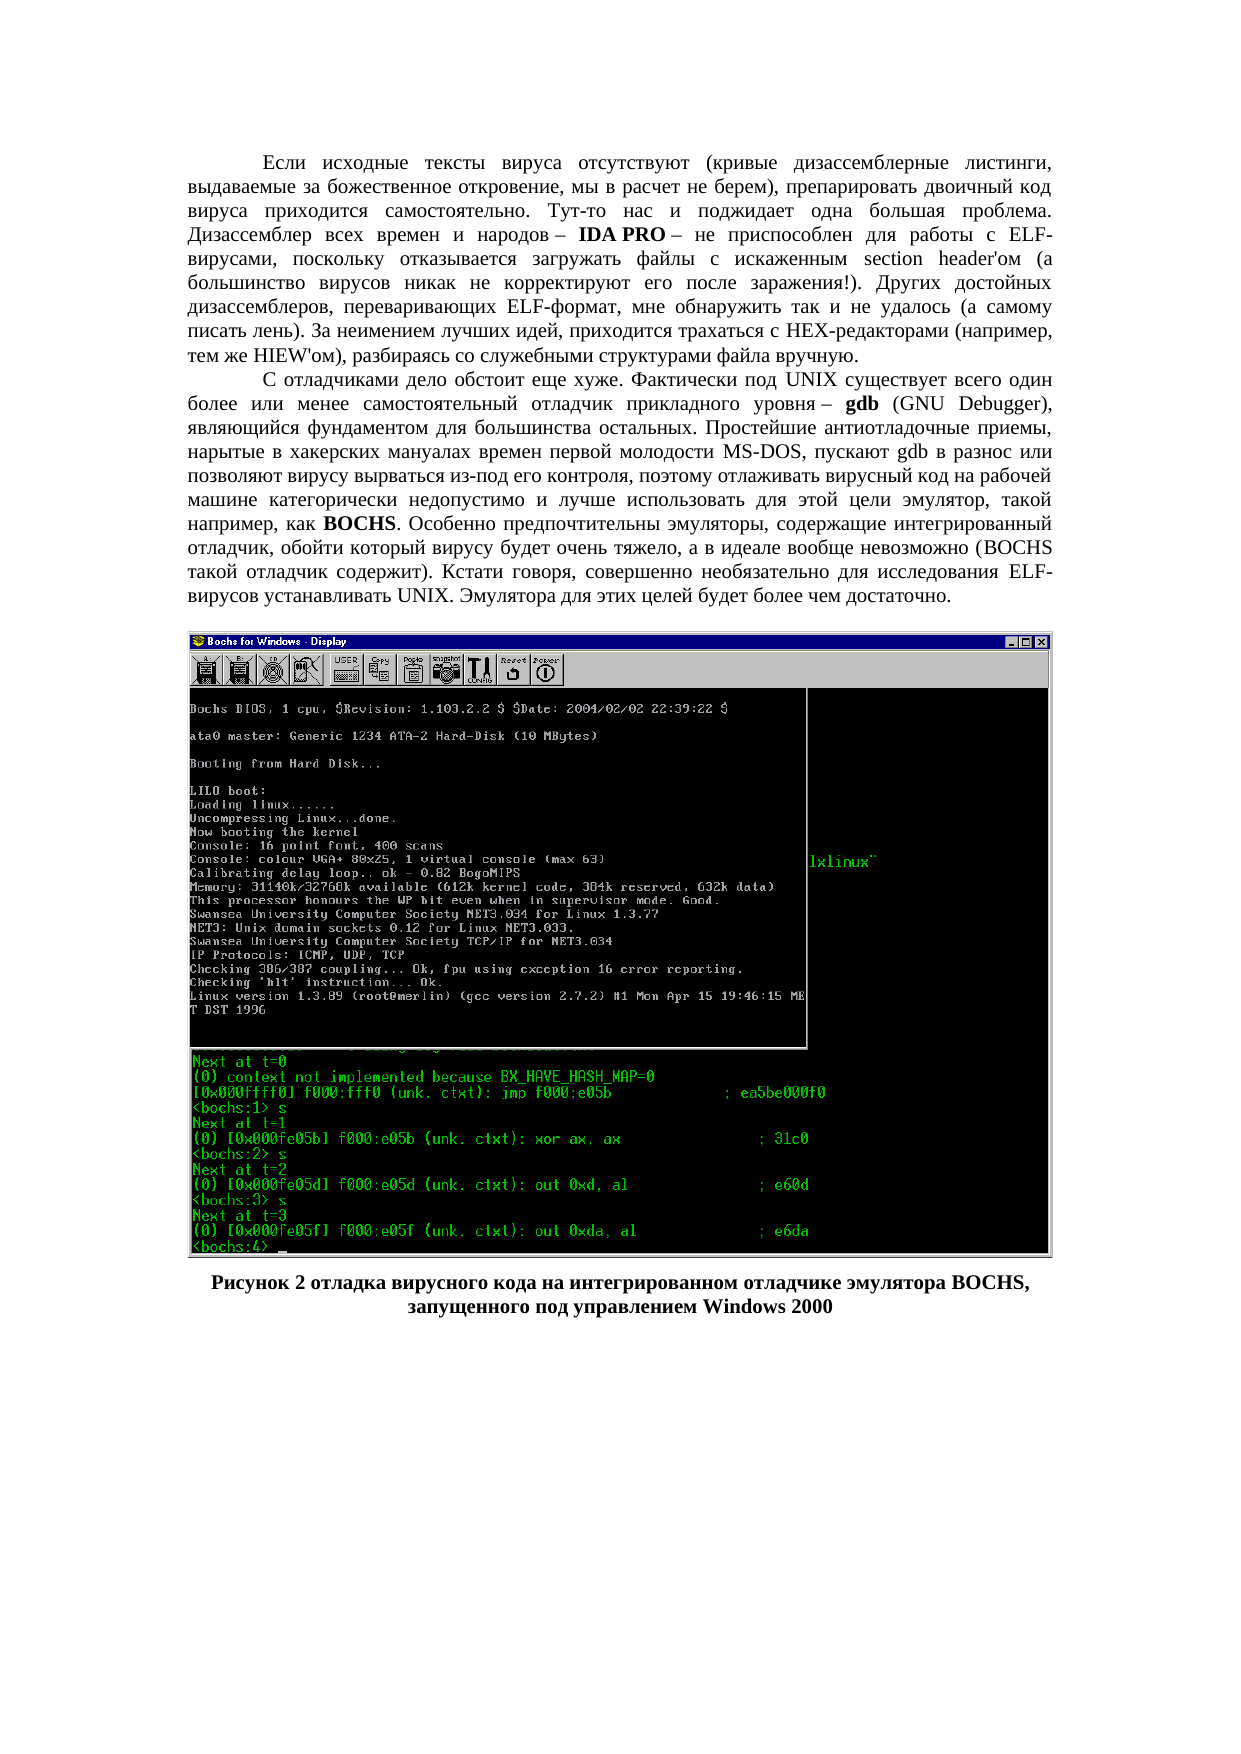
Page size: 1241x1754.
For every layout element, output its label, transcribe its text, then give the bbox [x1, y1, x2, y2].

text Если исходные тексты вируса отсутствуют (кривые дизассемблерные листинги, выдаваемые за божественное откровение, мы в расчет не берем), препарировать двоичный код вируса приходится самостоятельно. Тут-то нас и поджидает одна большая проблема. Дизассемблер всех времен и народов – IDA PRO – не приспособлен для работы с ELF-вирусами, поскольку отказывается загружать файлы с искаженным section header'ом (а большинство вирусов никак не корректируют его после заражения!). Других достойных дизассемблеров, переваривающих ELF-формат, мне обнаружить так и не удалось (а самому писать лень). За неимением лучших идей, приходится трахаться с HEX-редакторами (например, тем же HIEW'ом), разбираясь со служебными структурами файла вручную. [187, 150, 1053, 367]
text Рисунок 2 отладка вирусного кода на интегрированном отладчике эмулятора BOCHS, запущенного под управлением Windows 2000 [187, 1270, 1053, 1318]
picture [187, 631, 1053, 1258]
text С отладчиками дело обстоит еще хуже. Фактически под UNIX существует всего один более или менее самостоятельный отладчик прикладного уровня – gdb (GNU Debugger), являющийся фундаментом для большинства остальных. Простейшие антиотладочные приемы, нарытые в хакерских мануалах времен первой молодости MS-DOS, пускают gdb в разнос или позволяют вирусу вырваться из-под его контроля, поэтому отлаживать вирусный код на рабочей машине категорически недопустимо и лучше использовать для этой цели эмулятор, такой например, как BOCHS. Особенно предпочтительны эмуляторы, содержащие интегрированный отладчик, обойти который вирусу будет очень тяжело, а в идеале вообще невозможно (BOCHS такой отладчик содержит). Кстати говоря, совершенно необязательно для исследования ELF-вирусов устанавливать UNIX. Эмулятора для этих целей будет более чем достаточно. [187, 367, 1053, 607]
